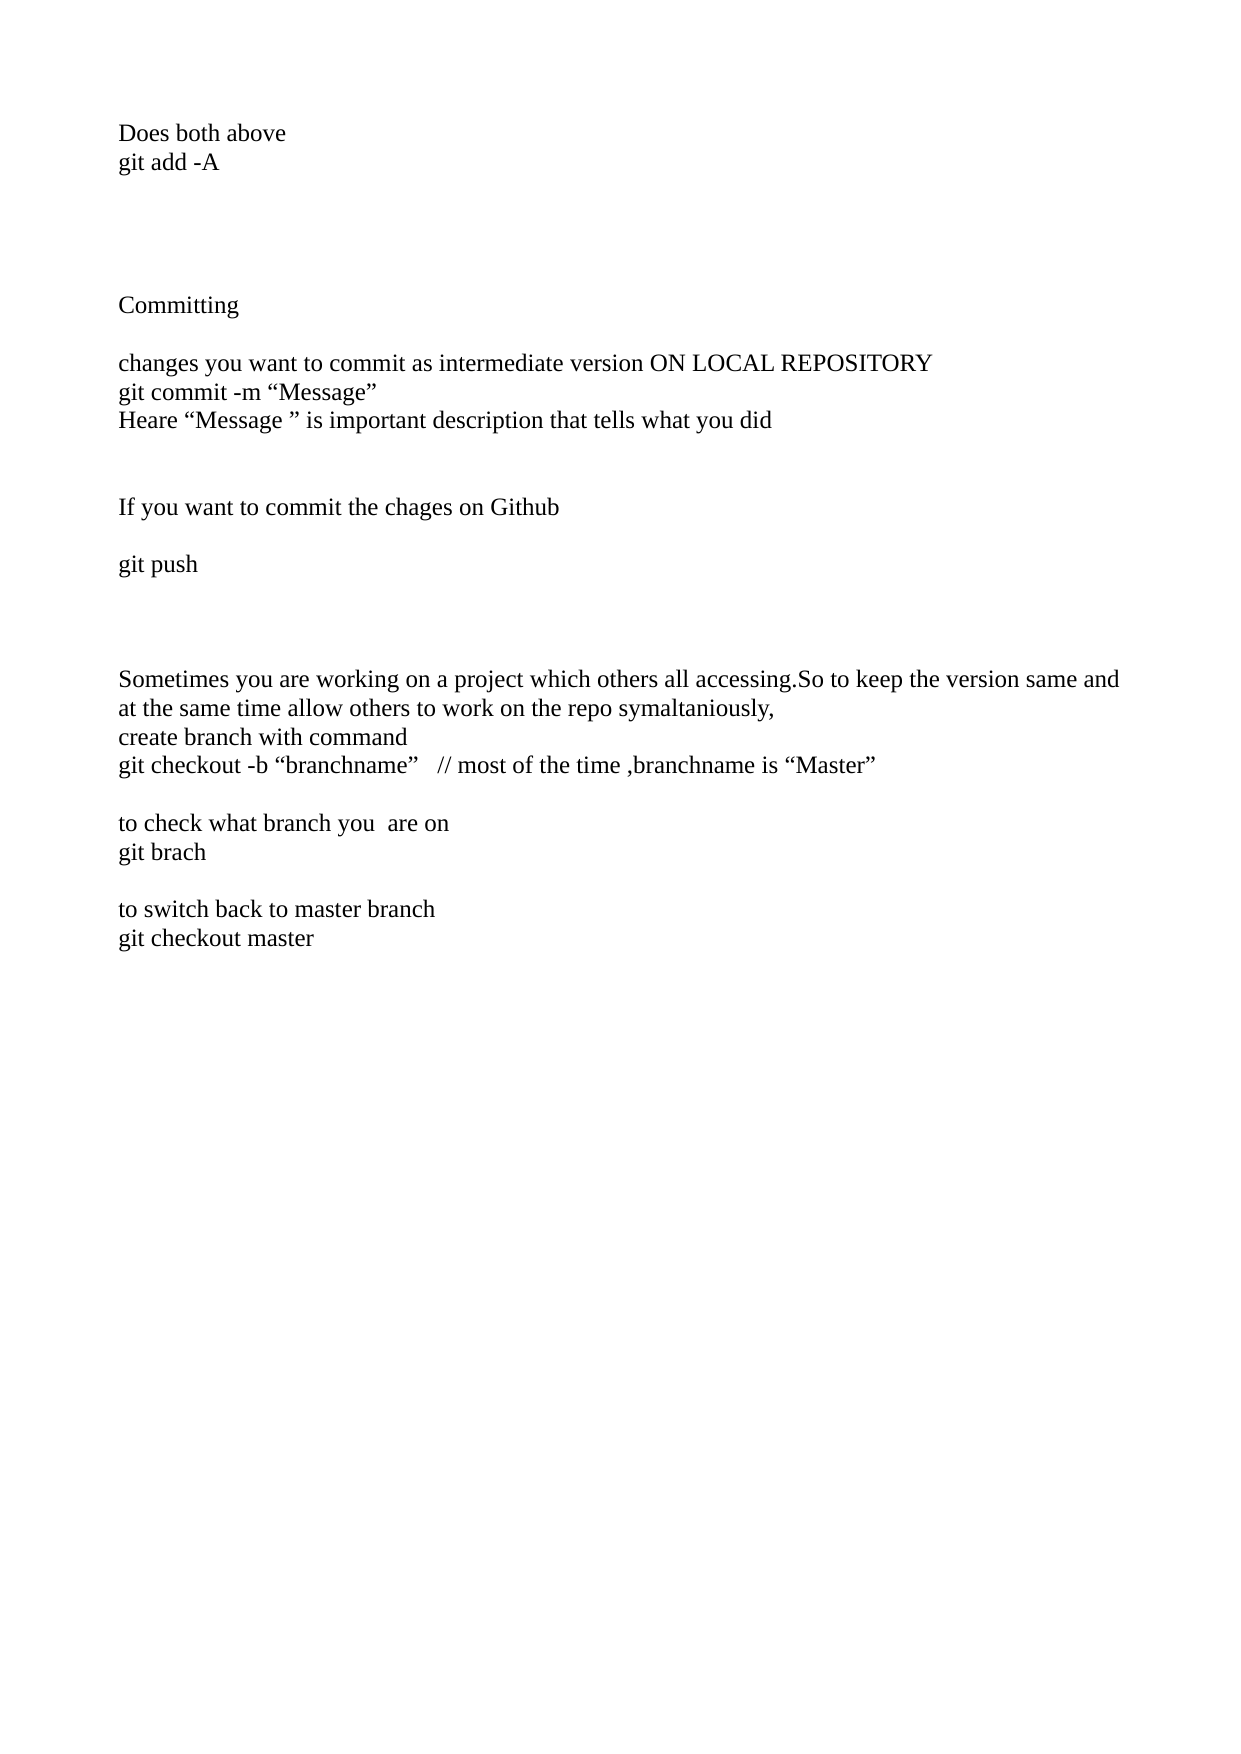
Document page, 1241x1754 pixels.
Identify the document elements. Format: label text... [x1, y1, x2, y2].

text git brach [118, 837, 1122, 866]
text changes you want to commit as intermediate version ON LOCAL REPOSITORY [118, 348, 1122, 377]
text git checkout master [118, 923, 1122, 952]
text git push [118, 549, 1122, 578]
text Does both above [118, 118, 1122, 147]
text git add -A [118, 147, 1122, 176]
text to switch back to master branch [118, 894, 1122, 923]
text Sometimes you are working on a project which others all accessing.So to keep the version same and at the same time allow others to work on the repo symaltaniously, [118, 664, 1122, 722]
text If you want to commit the chages on Github [118, 492, 1122, 521]
text Heare “Message ” is important description that tells what you did [118, 406, 1122, 434]
text git checkout -b “branchname” // most of the time ,branchname is “Master” [118, 751, 1122, 779]
text create branch with command [118, 722, 1122, 751]
text Committing [118, 291, 1122, 319]
text git commit -m “Message” [118, 377, 1122, 406]
text to check what branch you are on [118, 808, 1122, 837]
